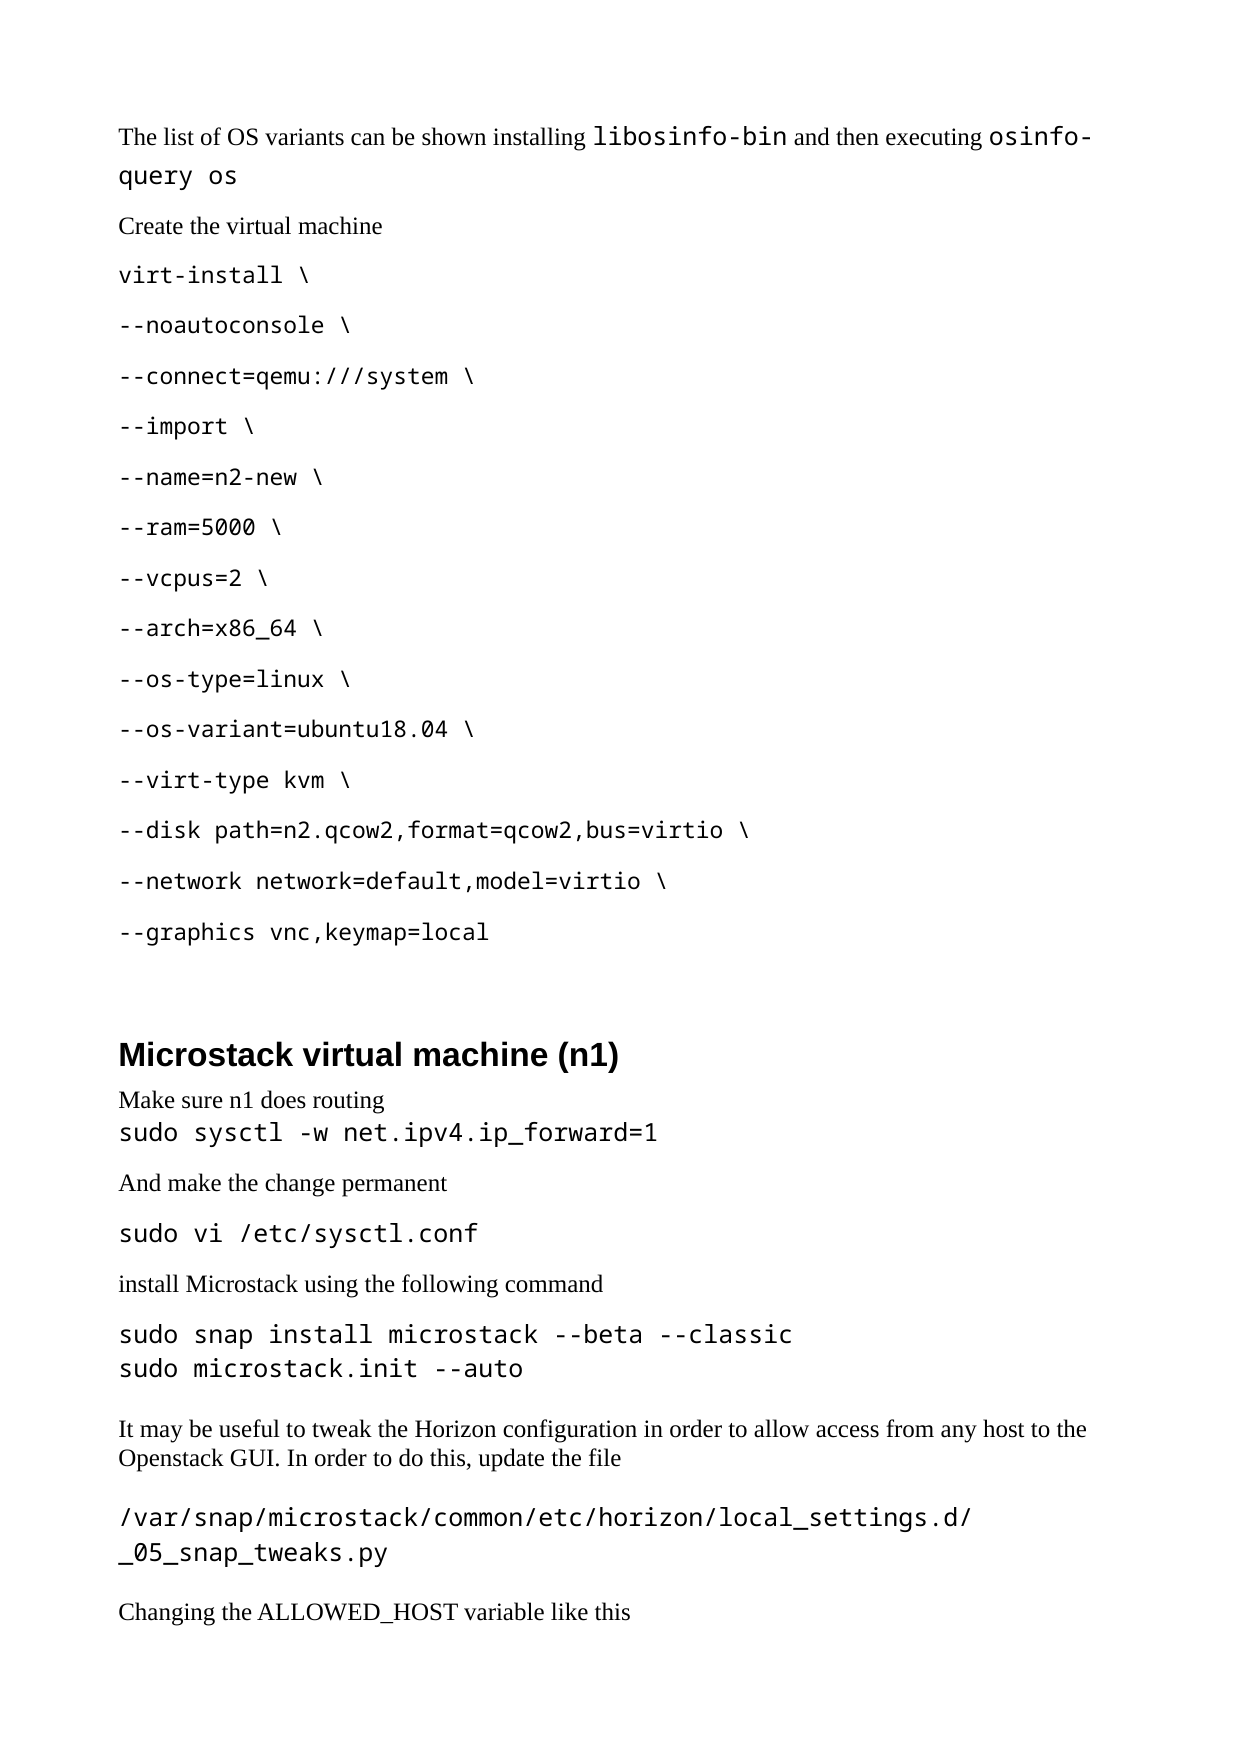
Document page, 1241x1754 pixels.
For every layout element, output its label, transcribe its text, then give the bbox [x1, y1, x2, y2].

text --import \ [118, 410, 1122, 441]
subtitle Microstack virtual machine (n1) [118, 1034, 1122, 1073]
text --os-variant=ubuntu18.04 \ [118, 713, 1122, 744]
text --connect=qemu:///system \ [118, 360, 1122, 391]
text sudo vi /etc/sysctl.conf [118, 1216, 1122, 1250]
text sudo snap install microstack --beta --classic [118, 1317, 1122, 1351]
text --ram=5000 \ [118, 511, 1122, 542]
text Make sure n1 does routing [118, 1086, 1122, 1114]
text --noautoconsole \ [118, 309, 1122, 340]
text --arch=x86_64 \ [118, 612, 1122, 643]
text It may be useful to tweak the Horizon configuration in order to allow access from any host to the Openstack GUI. In order to do this, update the file [118, 1414, 1122, 1471]
text /var/snap/microstack/common/etc/horizon/local_settings.d/_05_snap_tweaks.py [118, 1500, 1122, 1568]
text --disk path=n2.qcow2,format=qcow2,bus=virtio \ [118, 814, 1122, 846]
text --name=n2-new \ [118, 461, 1122, 492]
text --os-type=linux \ [118, 663, 1122, 694]
text sudo microstack.init --auto [118, 1351, 1122, 1385]
text --virt-type kvm \ [118, 764, 1122, 795]
text --network network=default,model=virtio \ [118, 865, 1122, 896]
text install Microstack using the following command [118, 1269, 1122, 1298]
text --vcpus=2 \ [118, 562, 1122, 593]
text The list of OS variants can be shown installing libosinfo-bin and then executing osinfo-query os [118, 118, 1122, 191]
text sudo sysctl -w net.ipv4.ip_forward=1 [118, 1114, 1122, 1148]
text Create the virtual machine [118, 211, 1122, 240]
text Changing the ALLOWED_HOST variable like this [118, 1597, 1122, 1626]
text And make the change permanent [118, 1168, 1122, 1197]
text virt-install \ [118, 259, 1122, 290]
text --graphics vnc,keymap=local [118, 915, 1122, 947]
